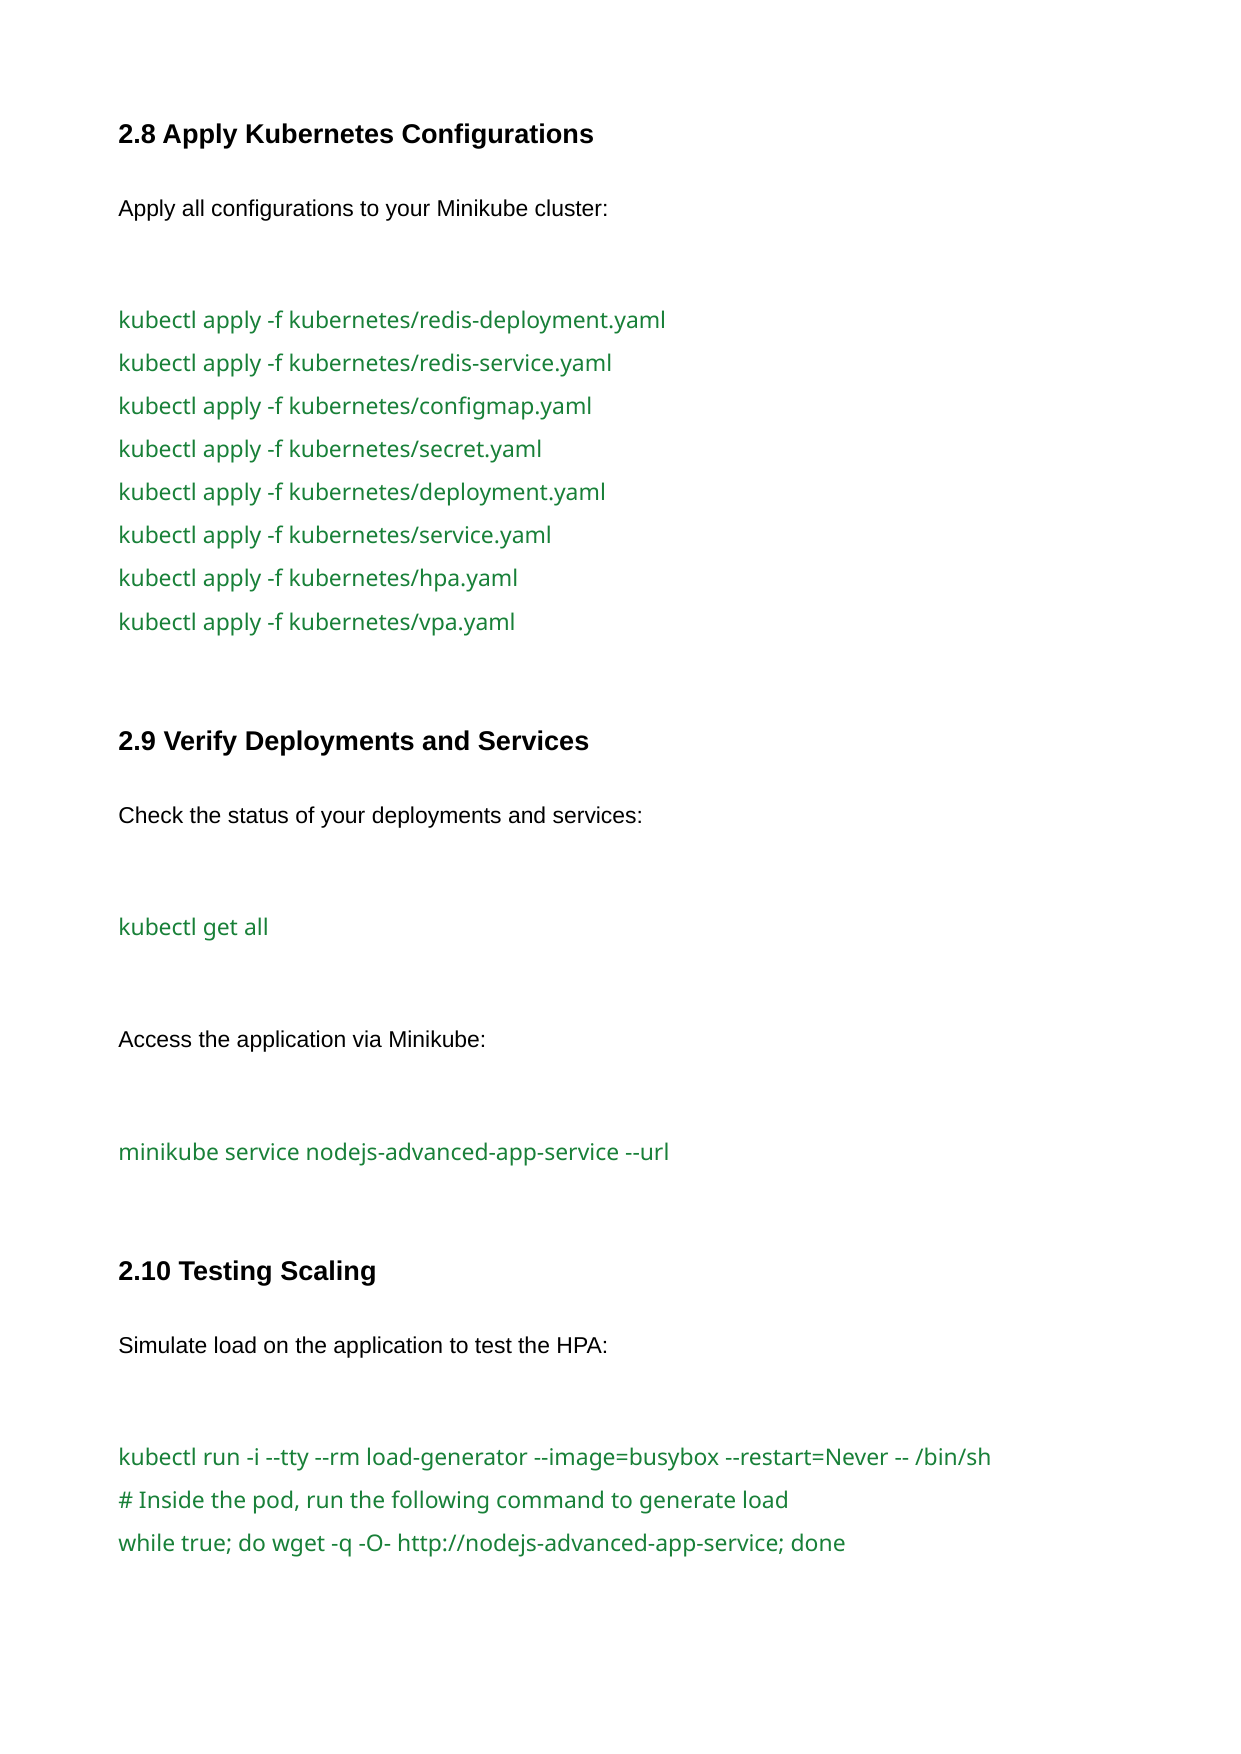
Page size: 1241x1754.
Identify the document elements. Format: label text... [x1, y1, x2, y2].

text kubectl get all [118, 911, 1122, 942]
subtitle 2.9 Verify Deployments and Services [118, 725, 1122, 757]
text kubectl apply -f kubernetes/deployment.yaml [118, 476, 1122, 507]
text kubectl apply -f kubernetes/configmap.yaml [118, 390, 1122, 421]
text kubectl apply -f kubernetes/secret.yaml [118, 433, 1122, 464]
text kubectl apply -f kubernetes/redis-service.yaml [118, 347, 1122, 378]
text kubectl apply -f kubernetes/vpa.yaml [118, 605, 1122, 637]
text minikube service nodejs-advanced-app-service --url [118, 1135, 1122, 1167]
subtitle 2.8 Apply Kubernetes Configurations [118, 118, 1122, 149]
text kubectl apply -f kubernetes/hpa.yaml [118, 562, 1122, 593]
text Access the application via Minikube: [118, 1026, 1122, 1053]
subtitle 2.10 Testing Scaling [118, 1255, 1122, 1287]
text kubectl apply -f kubernetes/service.yaml [118, 519, 1122, 550]
text # Inside the pod, run the following command to generate load [118, 1484, 1122, 1515]
text Apply all configurations to your Minikube cluster: [118, 194, 1122, 221]
text while true; do wget -q -O- http://nodejs-advanced-app-service; done [118, 1527, 1122, 1558]
text kubectl apply -f kubernetes/redis-deployment.yaml [118, 303, 1122, 335]
text Check the status of your deployments and services: [118, 802, 1122, 828]
text Simulate load on the application to test the HPA: [118, 1332, 1122, 1358]
text kubectl run -i --tty --rm load-generator --image=busybox --restart=Never -- /bin/sh [118, 1441, 1122, 1472]
